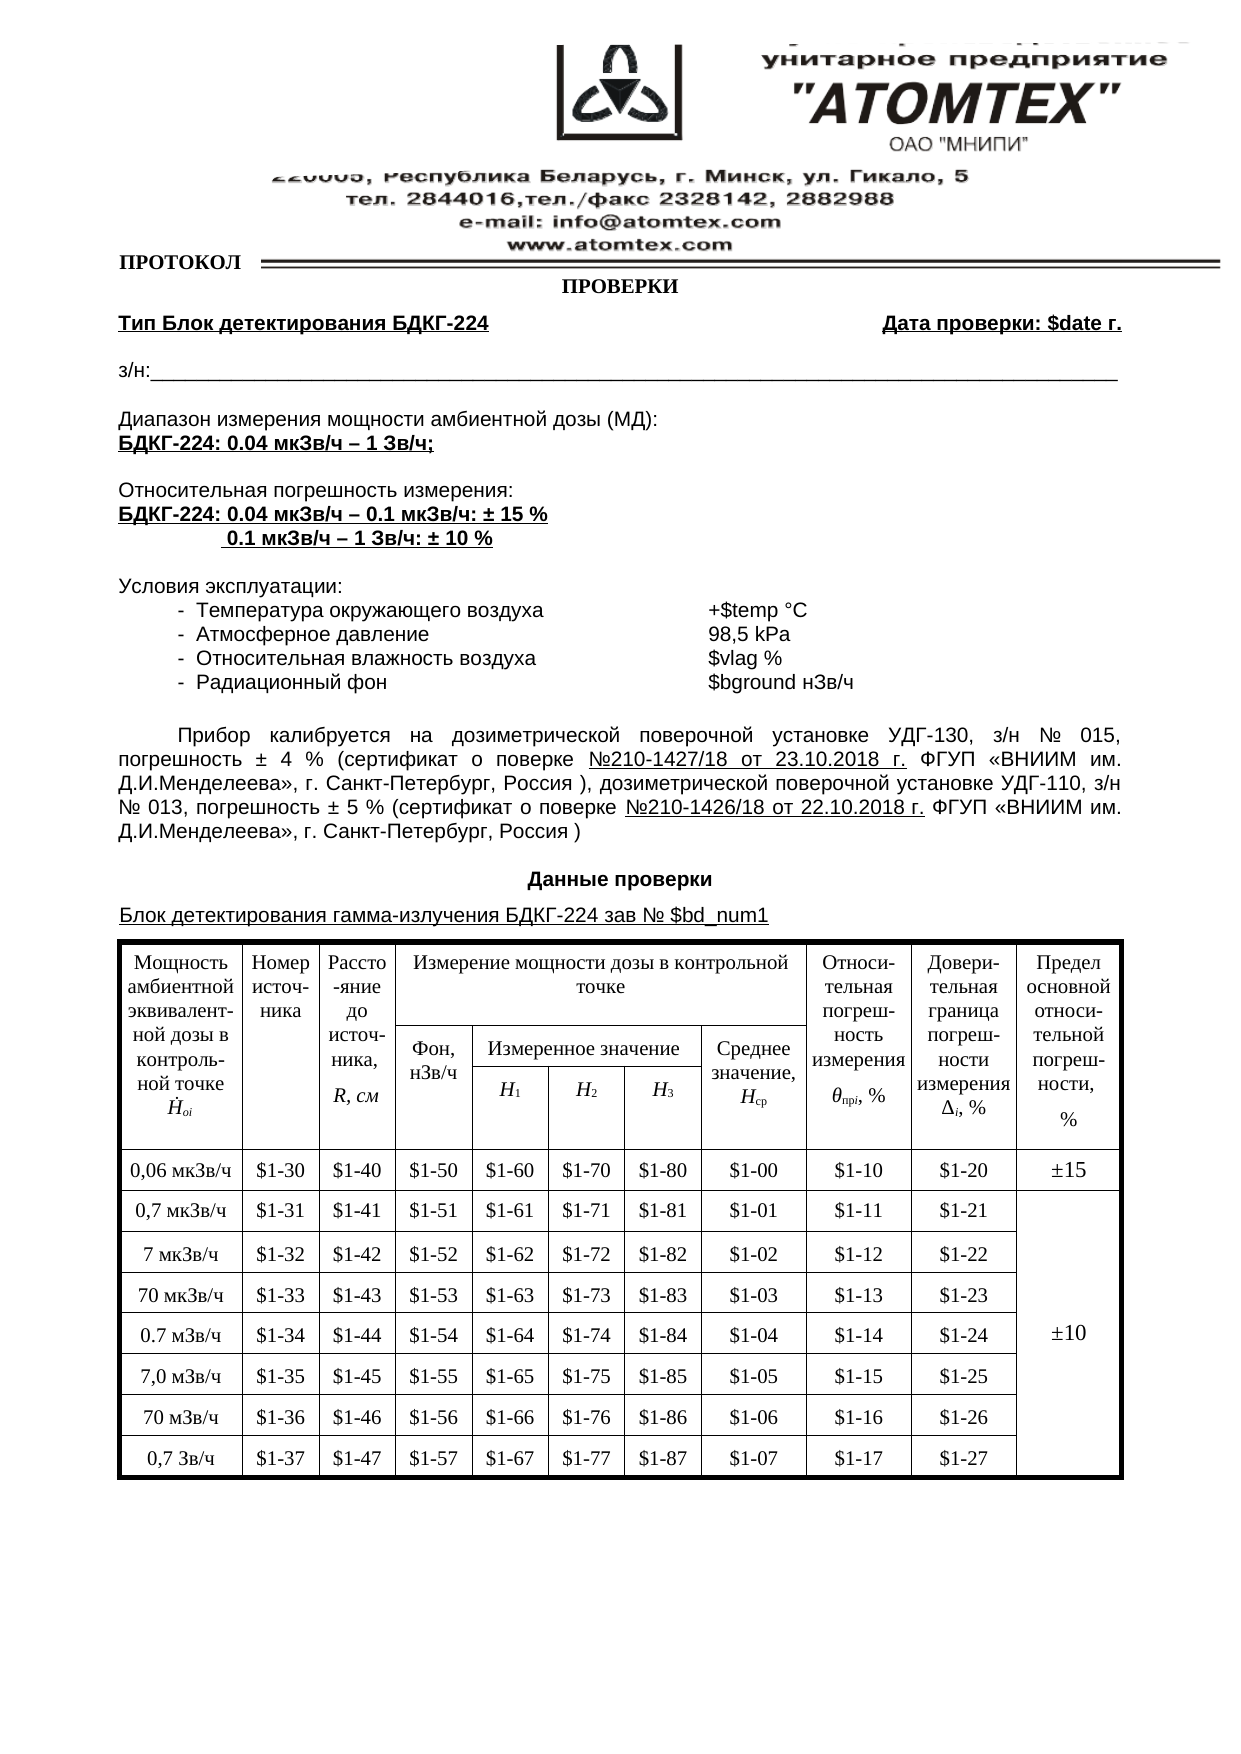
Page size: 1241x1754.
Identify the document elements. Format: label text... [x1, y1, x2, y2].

table_cell $1-42 [320, 1232, 395, 1272]
table_cell $1-20 [912, 1150, 1016, 1190]
table_cell $1-32 [243, 1232, 319, 1272]
table_cell 70 мЗв/ч [122, 1395, 242, 1434]
text Условия эксплуатации: [118, 574, 1122, 598]
table_cell $1-52 [396, 1232, 472, 1272]
table_cell $1-24 [912, 1313, 1016, 1353]
table_cell $1-74 [549, 1313, 624, 1353]
text ПРОТОКОЛ ПРОВЕРКИ [118, 250, 1122, 298]
table_cell $1-82 [625, 1232, 701, 1272]
table_cell $1-53 [396, 1273, 472, 1312]
table_cell $1-25 [912, 1354, 1016, 1394]
table_cell H3 [625, 1067, 701, 1149]
table_cell $1-65 [473, 1354, 548, 1394]
table_cell 7,0 мЗв/ч [122, 1354, 242, 1394]
table_cell $1-17 [807, 1436, 911, 1475]
text БДКГ-224: 0.04 мкЗв/ч – 1 Зв/ч; [118, 430, 1122, 454]
table_cell $1-36 [243, 1395, 319, 1434]
table_cell $1-02 [702, 1232, 806, 1272]
table_cell $1-76 [549, 1395, 624, 1434]
table_cell Фон, нЗв/ч [396, 1026, 472, 1149]
table_cell 0,06 мкЗв/ч [122, 1150, 242, 1190]
table_cell Среднее значение, Hср [702, 1026, 806, 1149]
table_cell $1-40 [320, 1150, 395, 1190]
table_cell $1-26 [912, 1395, 1016, 1434]
table_cell Довери-тельная граница погреш-ности измерения Δi, % [912, 945, 1016, 1149]
table_cell $1-60 [473, 1150, 548, 1190]
table_cell $1-50 [396, 1150, 472, 1190]
table_cell $1-63 [473, 1273, 548, 1312]
table_cell $1-23 [912, 1273, 1016, 1312]
text 0.1 мкЗв/ч – 1 Зв/ч: ± 10 % [118, 526, 1122, 550]
table_cell Предел основной относи-тельной погреш-ности, % [1017, 945, 1119, 1149]
table_cell ±10 [1017, 1191, 1119, 1475]
table_cell Мощность амбиентной эквивалент-ной дозы в контроль-ной точке Ḣoi [122, 945, 242, 1149]
table_cell $1-45 [320, 1354, 395, 1394]
table_cell $1-56 [396, 1395, 472, 1434]
text - Относительная влажность воздуха $vlag % [177, 646, 1122, 670]
table_cell $1-71 [549, 1191, 624, 1231]
table_cell $1-11 [807, 1191, 911, 1231]
table_cell Измерение мощности дозы в контрольной точке [396, 945, 806, 1025]
table_cell $1-10 [807, 1150, 911, 1190]
table_cell 70 мкЗв/ч [122, 1273, 242, 1312]
text з/н: [118, 358, 1122, 382]
table_cell $1-81 [625, 1191, 701, 1231]
table_header Блок детектирования гамма-излучения БДКГ-224 зав № $bd_num1 [119, 890, 1121, 939]
table_cell Рассто-яние до источ-ника, R, см [320, 945, 395, 1149]
table_cell $1-87 [625, 1436, 701, 1475]
text - Температура окружающего воздуха +$temp °C [177, 598, 1122, 622]
table_cell $1-66 [473, 1395, 548, 1434]
table_cell Измеренное значение [473, 1026, 701, 1066]
table_cell $1-46 [320, 1395, 395, 1434]
table_cell $1-13 [807, 1273, 911, 1312]
table_cell $1-57 [396, 1436, 472, 1475]
table_cell 0.7 мЗв/ч [122, 1313, 242, 1353]
table_cell $1-00 [702, 1150, 806, 1190]
table_cell $1-14 [807, 1313, 911, 1353]
table_cell $1-31 [243, 1191, 319, 1231]
text Тип Блок детектирования БДКГ-224 Дата проверки: $date г. [118, 310, 1122, 334]
table_cell $1-07 [702, 1436, 806, 1475]
table_cell $1-06 [702, 1395, 806, 1434]
table_cell $1-41 [320, 1191, 395, 1231]
table_cell Относи-тельная погреш-ность измерения θпрi, % [807, 945, 911, 1149]
table_cell $1-30 [243, 1150, 319, 1190]
table_cell $1-04 [702, 1313, 806, 1353]
text Относительная погрешность измерения: [118, 478, 1122, 502]
table_cell $1-62 [473, 1232, 548, 1272]
table_cell $1-05 [702, 1354, 806, 1394]
table_cell $1-85 [625, 1354, 701, 1394]
table_cell $1-70 [549, 1150, 624, 1190]
text Диапазон измерения мощности амбиентной дозы (МД): [118, 406, 1122, 430]
table_cell $1-12 [807, 1232, 911, 1272]
text - Радиационный фон $bground нЗв/ч [177, 670, 1122, 694]
text Прибор калибруется на дозиметрической поверочной установке УДГ-130, з/н № 015, погрешность ± 4 % (сертификат о поверке №210-1427/18 от 23.10.2018 г. ФГУП «ВНИИМ им. Д.И.Менделеева», г. Санкт-Петербург, Россия ), дозиметрической поверочной установке УДГ-110, з/н № 013, погрешность ± 5 % (сертификат о поверке №210-1426/18 от 22.10.2018 г. ФГУП «ВНИИМ им. Д.И.Менделеева», г. Санкт-Петербург, Россия ) [118, 723, 1122, 842]
table_cell $1-61 [473, 1191, 548, 1231]
table_cell H2 [549, 1067, 624, 1149]
table_cell $1-67 [473, 1436, 548, 1475]
table_cell H1 [473, 1067, 548, 1149]
table_cell $1-55 [396, 1354, 472, 1394]
table_cell $1-77 [549, 1436, 624, 1475]
table_cell $1-84 [625, 1313, 701, 1353]
table_cell 0,7 Зв/ч [122, 1436, 242, 1475]
table_cell 0,7 мкЗв/ч [122, 1191, 242, 1231]
table_cell 7 мкЗв/ч [122, 1232, 242, 1272]
table_cell $1-21 [912, 1191, 1016, 1231]
table_cell $1-64 [473, 1313, 548, 1353]
table_cell $1-33 [243, 1273, 319, 1312]
table_cell $1-15 [807, 1354, 911, 1394]
table_cell $1-01 [702, 1191, 806, 1231]
table_cell $1-80 [625, 1150, 701, 1190]
table_cell $1-75 [549, 1354, 624, 1394]
table_cell $1-37 [243, 1436, 319, 1475]
table_cell $1-43 [320, 1273, 395, 1312]
table_cell $1-73 [549, 1273, 624, 1312]
table_cell Номер источ-ника [243, 945, 319, 1149]
text - Атмосферное давление 98,5 kPa [177, 622, 1122, 646]
table_cell $1-86 [625, 1395, 701, 1434]
text Данные проверки [118, 866, 1122, 890]
table_cell ±15 [1017, 1150, 1119, 1190]
table_cell $1-16 [807, 1395, 911, 1434]
text БДКГ-224: 0.04 мкЗв/ч – 0.1 мкЗв/ч: ± 15 % [118, 502, 1122, 526]
table_cell $1-83 [625, 1273, 701, 1312]
table_cell $1-35 [243, 1354, 319, 1394]
table_cell $1-34 [243, 1313, 319, 1353]
table_cell $1-47 [320, 1436, 395, 1475]
table_cell $1-27 [912, 1436, 1016, 1475]
table_cell $1-72 [549, 1232, 624, 1272]
table_cell $1-51 [396, 1191, 472, 1231]
table_cell $1-22 [912, 1232, 1016, 1272]
table_cell $1-44 [320, 1313, 395, 1353]
table_cell $1-54 [396, 1313, 472, 1353]
table_cell $1-03 [702, 1273, 806, 1312]
